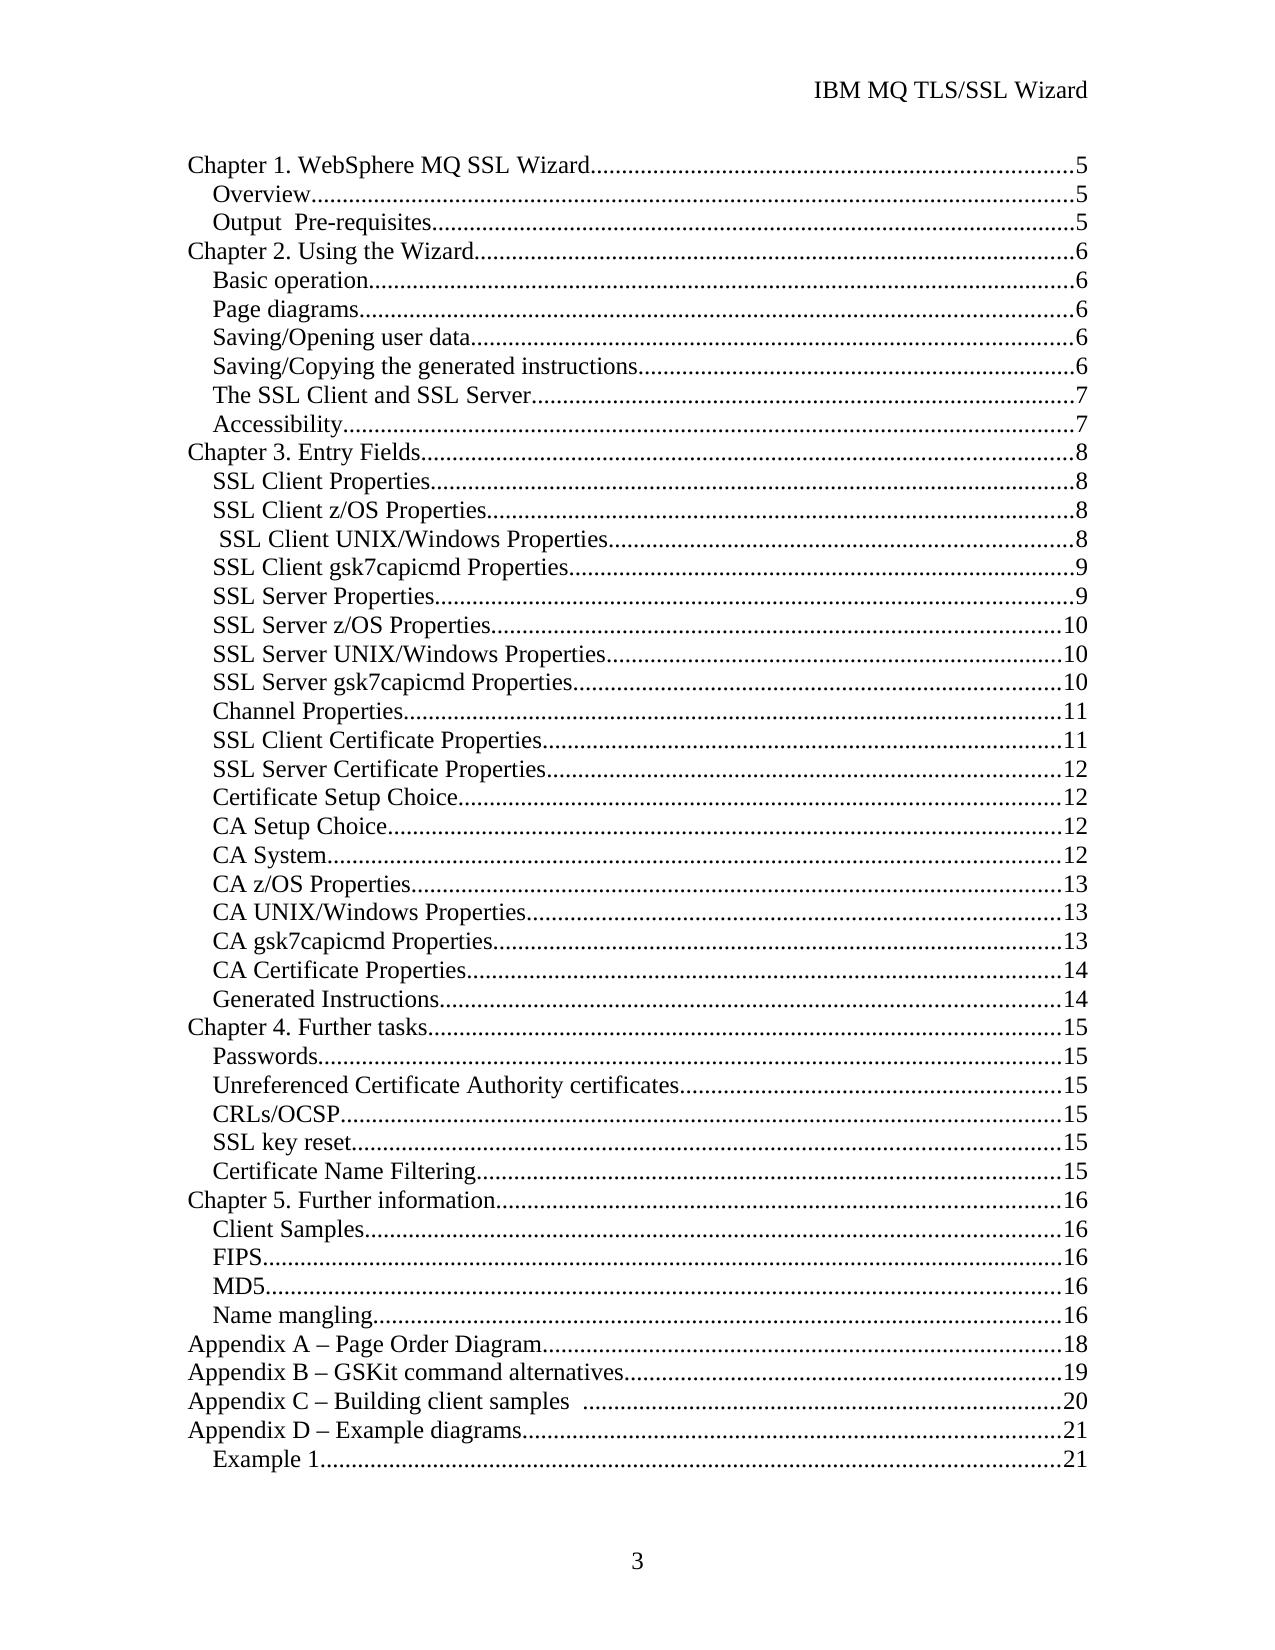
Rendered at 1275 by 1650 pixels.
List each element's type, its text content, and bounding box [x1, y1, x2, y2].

text Appendix C – Building client samples 20 [187, 1386, 1088, 1415]
text Page diagrams 6 [212, 294, 1088, 322]
text SSL Server z/OS Properties 10 [212, 610, 1088, 639]
text SSL key reset 15 [212, 1127, 1088, 1156]
text Chapter 4. Further tasks 15 [187, 1012, 1088, 1041]
text SSL Server UNIX/Windows Properties 10 [212, 639, 1088, 667]
text Client Samples 16 [212, 1214, 1088, 1242]
text Appendix D – Example diagrams 21 [187, 1415, 1088, 1444]
text Chapter 5. Further information 16 [187, 1185, 1088, 1214]
text Accessibility 7 [212, 409, 1088, 437]
text Chapter 2. Using the Wizard 6 [187, 236, 1088, 265]
text CRLs/OCSP 15 [212, 1099, 1088, 1127]
text Appendix A – Page Order Diagram 18 [187, 1329, 1088, 1357]
text Channel Properties 11 [212, 696, 1088, 725]
text Chapter 1. WebSphere MQ SSL Wizard 5 [187, 150, 1088, 179]
text SSL Server Certificate Properties 12 [212, 754, 1088, 782]
text CA UNIX/Windows Properties 13 [212, 897, 1088, 926]
text Example 1 21 [212, 1444, 1088, 1472]
text FIPS 16 [212, 1242, 1088, 1271]
text MD5 16 [212, 1271, 1088, 1300]
text Output Pre-requisites 5 [212, 207, 1088, 236]
text SSL Client Properties 8 [212, 466, 1088, 495]
text Saving/Copying the generated instructions 6 [212, 351, 1088, 380]
text SSL Client gsk7capicmd Properties 9 [212, 552, 1088, 581]
text Passwords 15 [212, 1041, 1088, 1070]
text Generated Instructions 14 [212, 984, 1088, 1012]
text SSL Server Properties 9 [212, 581, 1088, 610]
text SSL Client Certificate Properties 11 [212, 725, 1088, 754]
text Name mangling 16 [212, 1300, 1088, 1329]
text CA z/OS Properties 13 [212, 869, 1088, 897]
text Overview 5 [212, 179, 1088, 207]
text Appendix B – GSKit command alternatives 19 [187, 1357, 1088, 1386]
text Certificate Setup Choice 12 [212, 782, 1088, 811]
text The SSL Client and SSL Server 7 [212, 380, 1088, 409]
text Certificate Name Filtering 15 [212, 1156, 1088, 1185]
text SSL Server gsk7capicmd Properties 10 [212, 667, 1088, 696]
text CA Setup Choice 12 [212, 811, 1088, 840]
text CA System 12 [212, 840, 1088, 869]
text Basic operation 6 [212, 265, 1088, 294]
text CA Certificate Properties 14 [212, 955, 1088, 984]
text Saving/Opening user data 6 [212, 322, 1088, 351]
text SSL Client UNIX/Windows Properties 8 [212, 524, 1088, 552]
text Chapter 3. Entry Fields 8 [187, 437, 1088, 466]
text CA gsk7capicmd Properties 13 [212, 926, 1088, 955]
text Unreferenced Certificate Authority certificates 15 [212, 1070, 1088, 1099]
text SSL Client z/OS Properties 8 [212, 495, 1088, 524]
